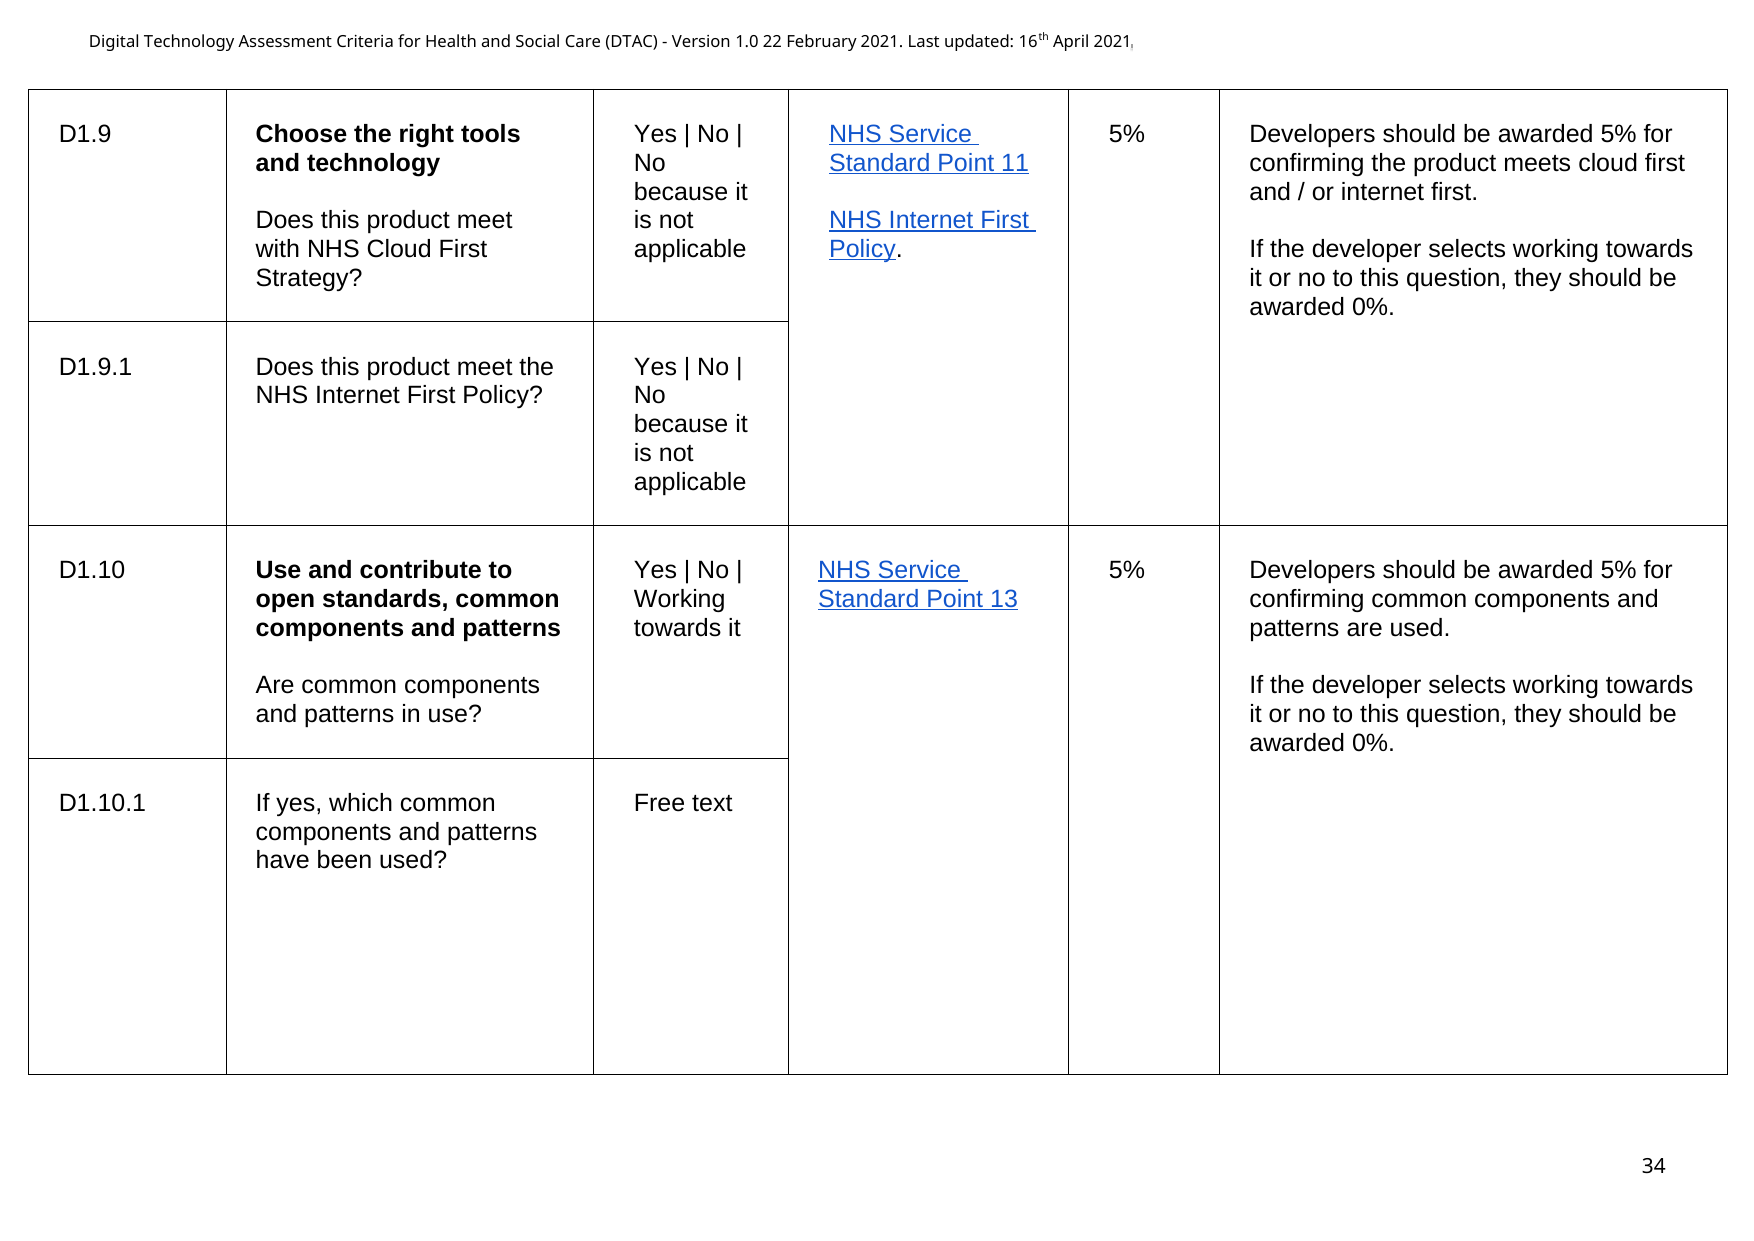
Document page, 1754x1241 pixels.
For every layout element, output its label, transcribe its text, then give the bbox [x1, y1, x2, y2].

table_cell 5% [1069, 90, 1219, 525]
table_cell NHS Service Standard Point 11 NHS Internet First Policy. [789, 90, 1068, 525]
table_cell D1.9 [29, 90, 226, 321]
table_cell 5% [1069, 526, 1219, 1074]
table_cell D1.9.1 [29, 322, 226, 525]
table_cell Use and contribute to open standards, common components and patterns Are common components and patterns in use? [227, 526, 593, 757]
table_cell Yes | No | Working towards it [594, 526, 788, 757]
table_cell Yes | No | No because it is not applicable [594, 322, 788, 525]
table_cell Developers should be awarded 5% for confirming common components and patterns are used. If the developer selects working towards it or no to this question, they should be awarded 0%. [1220, 526, 1727, 1074]
table_cell Free text [594, 759, 788, 1074]
table_cell NHS Service Standard Point 13 [789, 526, 1068, 1074]
table_cell D1.10 [29, 526, 226, 757]
table_cell Choose the right tools and technology Does this product meet with NHS Cloud First Strategy? [227, 90, 593, 321]
table_cell Yes | No | No because it is not applicable [594, 90, 788, 321]
table_cell D1.10.1 [29, 759, 226, 1074]
table_cell If yes, which common components and patterns have been used? [227, 759, 593, 1074]
table_cell Does this product meet the NHS Internet First Policy? [227, 322, 593, 525]
table_cell Developers should be awarded 5% for confirming the product meets cloud first and / or internet first. If the developer selects working towards it or no to this question, they should be awarded 0%. [1220, 90, 1727, 525]
